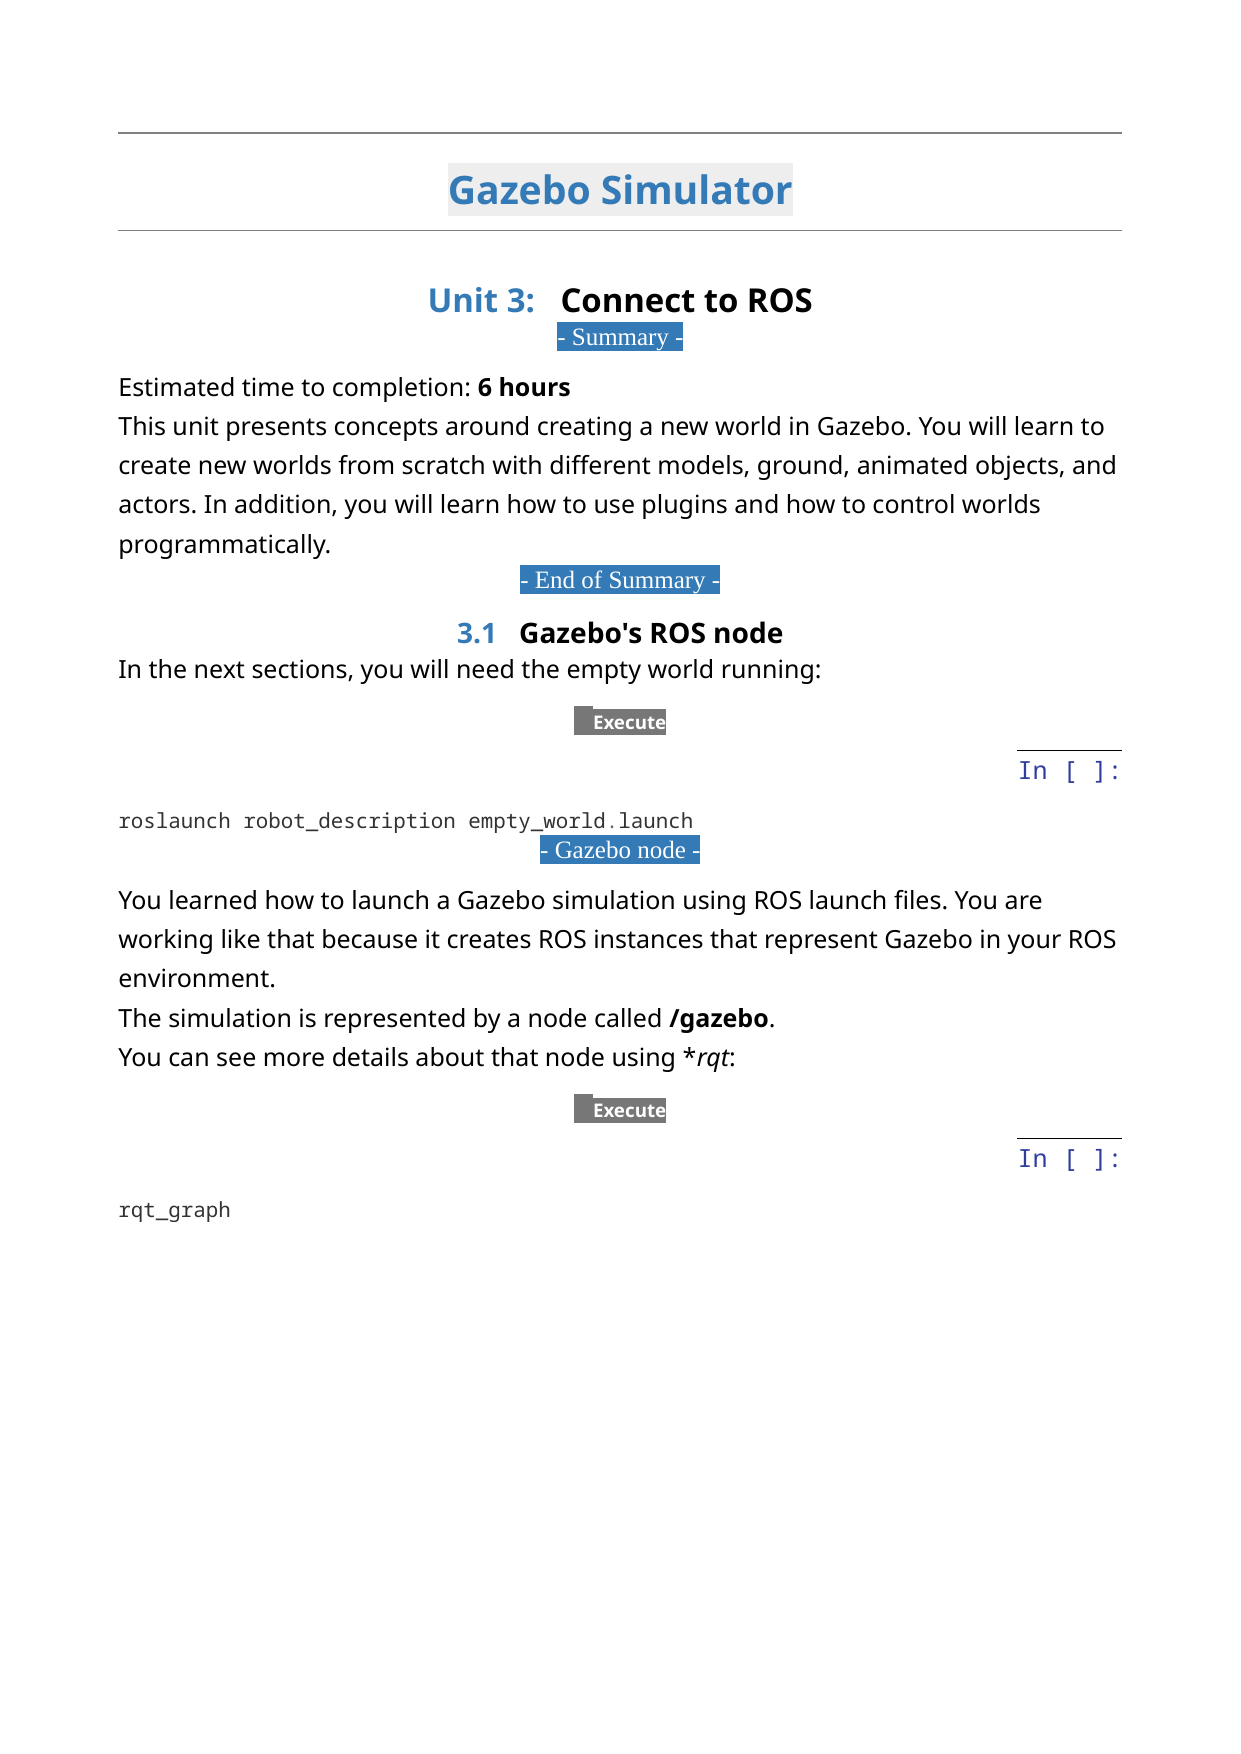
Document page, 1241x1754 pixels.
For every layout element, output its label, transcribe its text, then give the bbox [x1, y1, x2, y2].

text Execute [118, 706, 1122, 735]
text You can see more details about that node using *rqt: [118, 1039, 1122, 1073]
text In the next sections, you will need the empty world running: [118, 651, 1122, 685]
text - End of Summary - [118, 565, 1122, 594]
text In [ ]: [118, 1137, 1122, 1174]
text - Summary - [118, 322, 1122, 351]
text Execute [118, 1094, 1122, 1123]
text In [ ]: [118, 749, 1122, 787]
subtitle Unit 3: Connect to ROS [118, 277, 1122, 322]
text roslaunch robot_description empty_world.launch [118, 807, 1122, 835]
text This unit presents concepts around creating a new world in Gazebo. You will learn to create new worlds from scratch with different models, ground, animated objects, and actors. In addition, you will learn how to use plugins and how to control worlds programmatically. [118, 409, 1122, 560]
text rqt_graph [118, 1195, 1122, 1223]
subtitle 3.1 Gazebo's ROS node [118, 613, 1122, 651]
text The simulation is represented by a node called /gazebo. [118, 1000, 1122, 1034]
text You learned how to launch a Gazebo simulation using ROS launch files. You are working like that because it creates ROS instances that represent Gazebo in your ROS environment. [118, 883, 1122, 995]
subtitle Gazebo Simulator [118, 162, 1122, 216]
text - Gazebo node - [118, 835, 1122, 864]
text Estimated time to completion: 6 hours [118, 369, 1122, 404]
